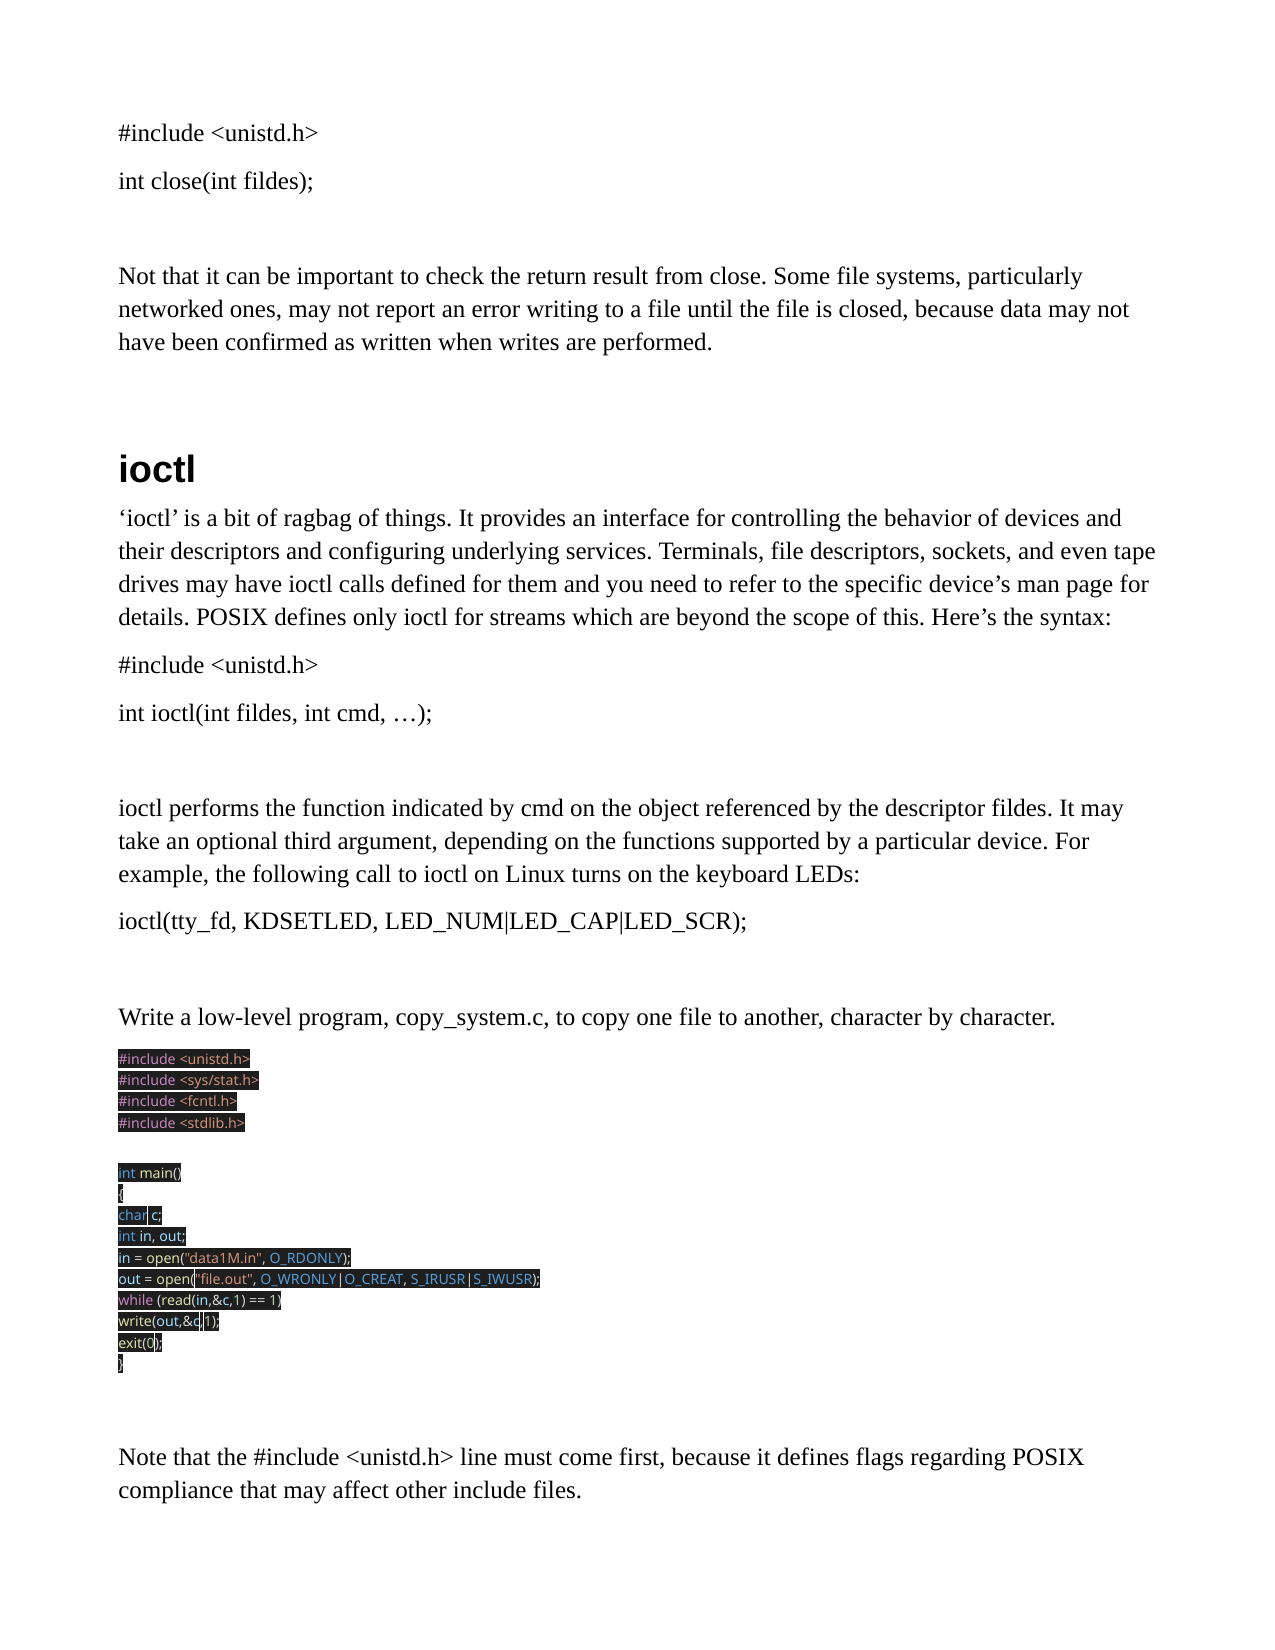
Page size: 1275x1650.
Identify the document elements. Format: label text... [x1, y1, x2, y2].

text ioctl(tty_fd, KDSETLED, LED_NUM|LED_CAP|LED_SCR); [118, 906, 1157, 935]
text write(out,&c,1); [118, 1310, 1157, 1331]
text exit(0); [118, 1331, 1157, 1352]
text int main() [118, 1161, 1157, 1182]
text { [118, 1182, 1157, 1203]
text int close(int fildes); [118, 166, 1157, 194]
subtitle ioctl [118, 447, 1157, 491]
text int in, out; [118, 1225, 1157, 1246]
text int ioctl(int fildes, int cmd, …); [118, 698, 1157, 726]
text ioctl performs the function indicated by cmd on the object referenced by the descriptor fildes. It may take an optional third argument, depending on the functions supported by a particular device. For example, the following call to ioctl on Linux turns on the keyboard LEDs: [118, 793, 1157, 888]
text Not that it can be important to check the return result from close. Some file systems, particularly networked ones, may not report an error writing to a file until the file is closed, because data may not have been confirmed as written when writes are performed. [118, 261, 1157, 356]
text #include <unistd.h> [118, 650, 1157, 679]
text in = open("data1M.in", O_RDONLY); [118, 1246, 1157, 1267]
text Note that the #include <unistd.h> line must come first, because it defines flags regarding POSIX compliance that may affect other include files. [118, 1442, 1157, 1504]
text } [118, 1352, 1157, 1373]
text #include <unistd.h> [118, 1049, 1157, 1068]
text #include <sys/stat.h> [118, 1068, 1157, 1090]
text char c; [118, 1203, 1157, 1225]
text out = open("file.out", O_WRONLY|O_CREAT, S_IRUSR|S_IWUSR); [118, 1267, 1157, 1288]
text #include <stdlib.h> [118, 1111, 1157, 1132]
text Write a low-level program, copy_system.c, to copy one file to another, character by character. [118, 1002, 1157, 1030]
text #include <unistd.h> [118, 118, 1157, 147]
text while (read(in,&c,1) == 1) [118, 1288, 1157, 1310]
text #include <fcntl.h> [118, 1090, 1157, 1111]
text ‘ioctl’ is a bit of ragbag of things. It provides an interface for controlling the behavior of devices and their descriptors and configuring underlying services. Terminals, file descriptors, sockets, and even tape drives may have ioctl calls defined for them and you need to refer to the specific device’s man page for details. POSIX defines only ioctl for streams which are beyond the scope of this. Here’s the syntax: [118, 503, 1157, 631]
